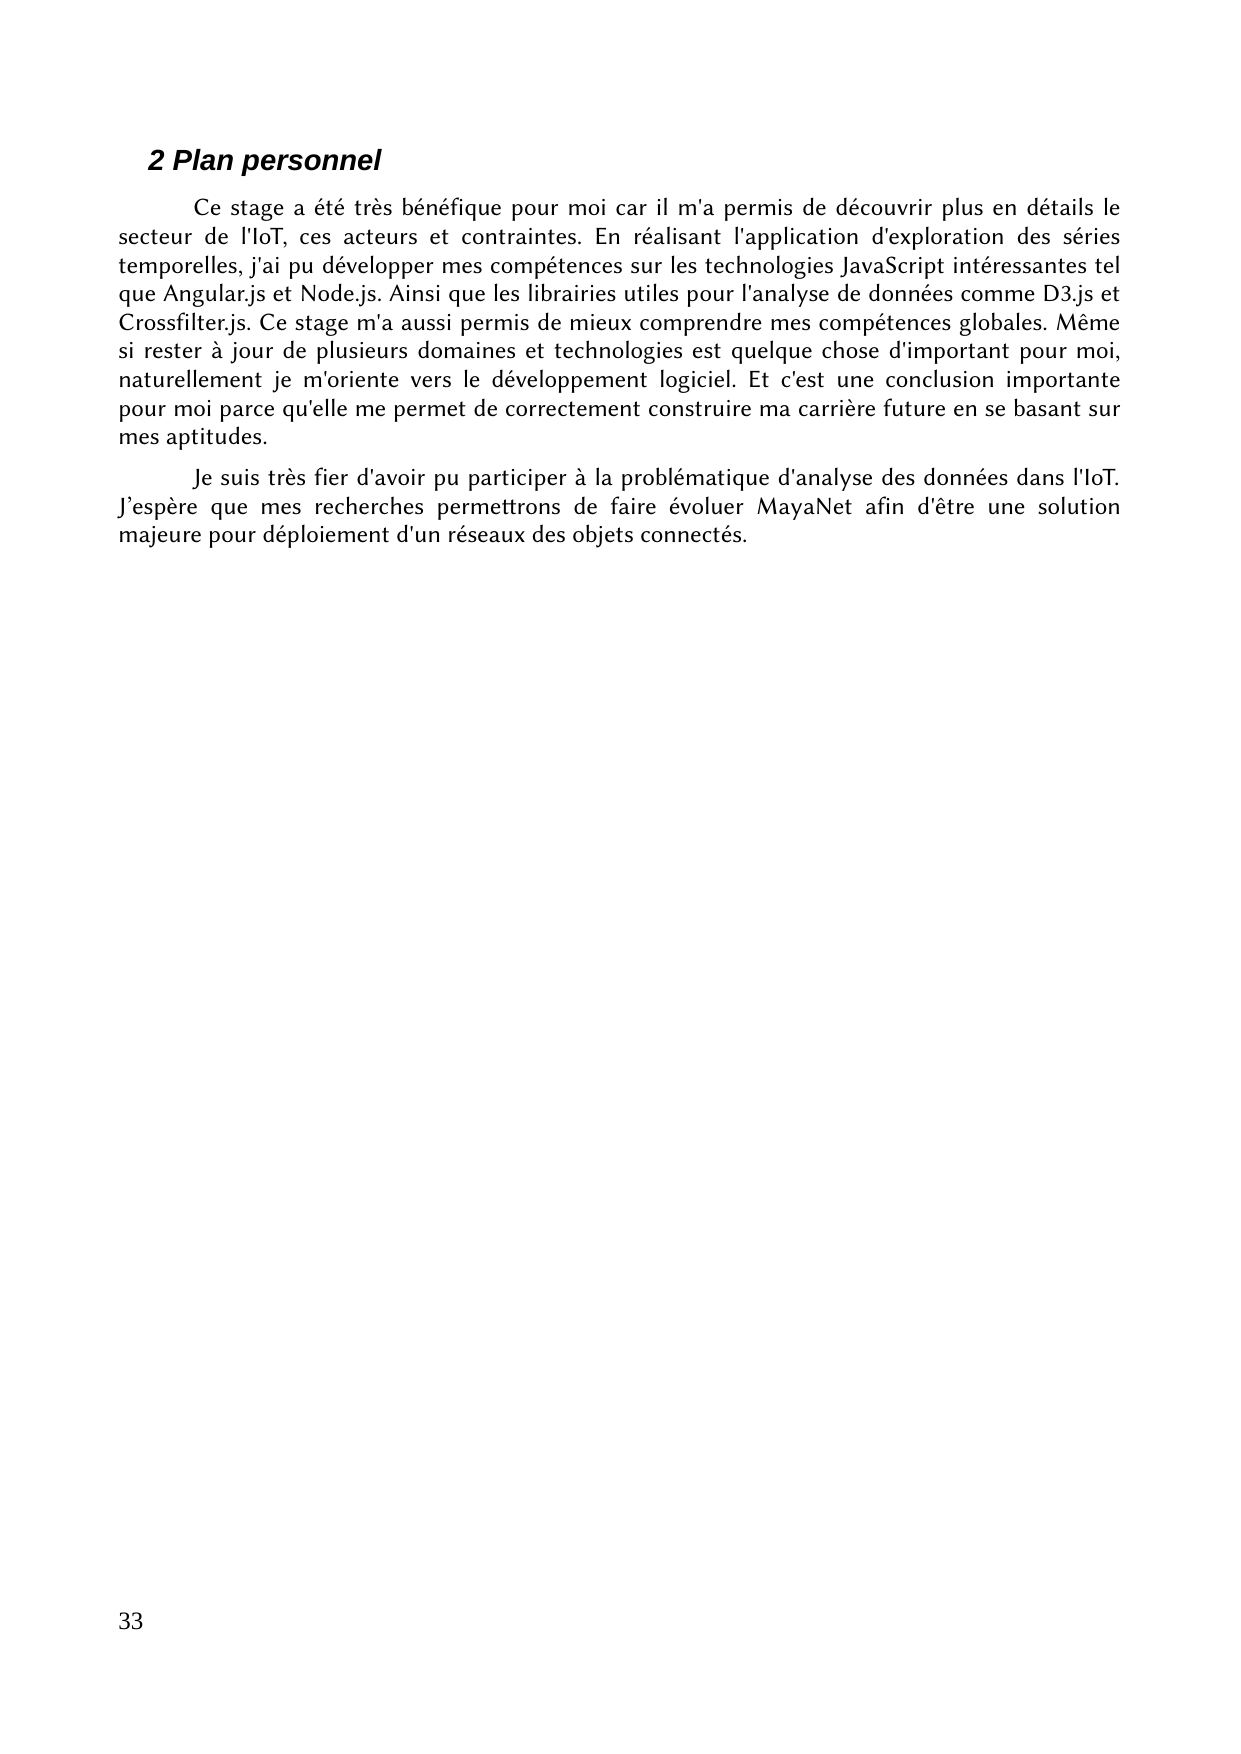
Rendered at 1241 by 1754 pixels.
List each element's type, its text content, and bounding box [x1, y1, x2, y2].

text Ce stage a été très bénéfique pour moi car il m'a permis de découvrir plus en détails le secteur de l'IoT, ces acteurs et contraintes. En réalisant l'application d'exploration des séries temporelles, j'ai pu développer mes compétences sur les technologies JavaScript intéressantes tel que Angular.js et Node.js. Ainsi que les librairies utiles pour l'analyse de données comme D3.js et Crossfilter.js. Ce stage m'a aussi permis de mieux comprendre mes compétences globales. Même si rester à jour de plusieurs domaines et technologies est quelque chose d'important pour moi, naturellement je m'oriente vers le développement logiciel. Et c'est une conclusion importante pour moi parce qu'elle me permet de correctement construire ma carrière future en se basant sur mes aptitudes. [118, 189, 1122, 451]
text Je suis très fier d'avoir pu participer à la problématique d'analyse des données dans l'IoT. J’espère que mes recherches permettrons de faire évoluer MayaNet afin d'être une solution majeure pour déploiement d'un réseaux des objets connectés. [118, 463, 1122, 549]
subtitle Plan personnel [118, 143, 1122, 177]
